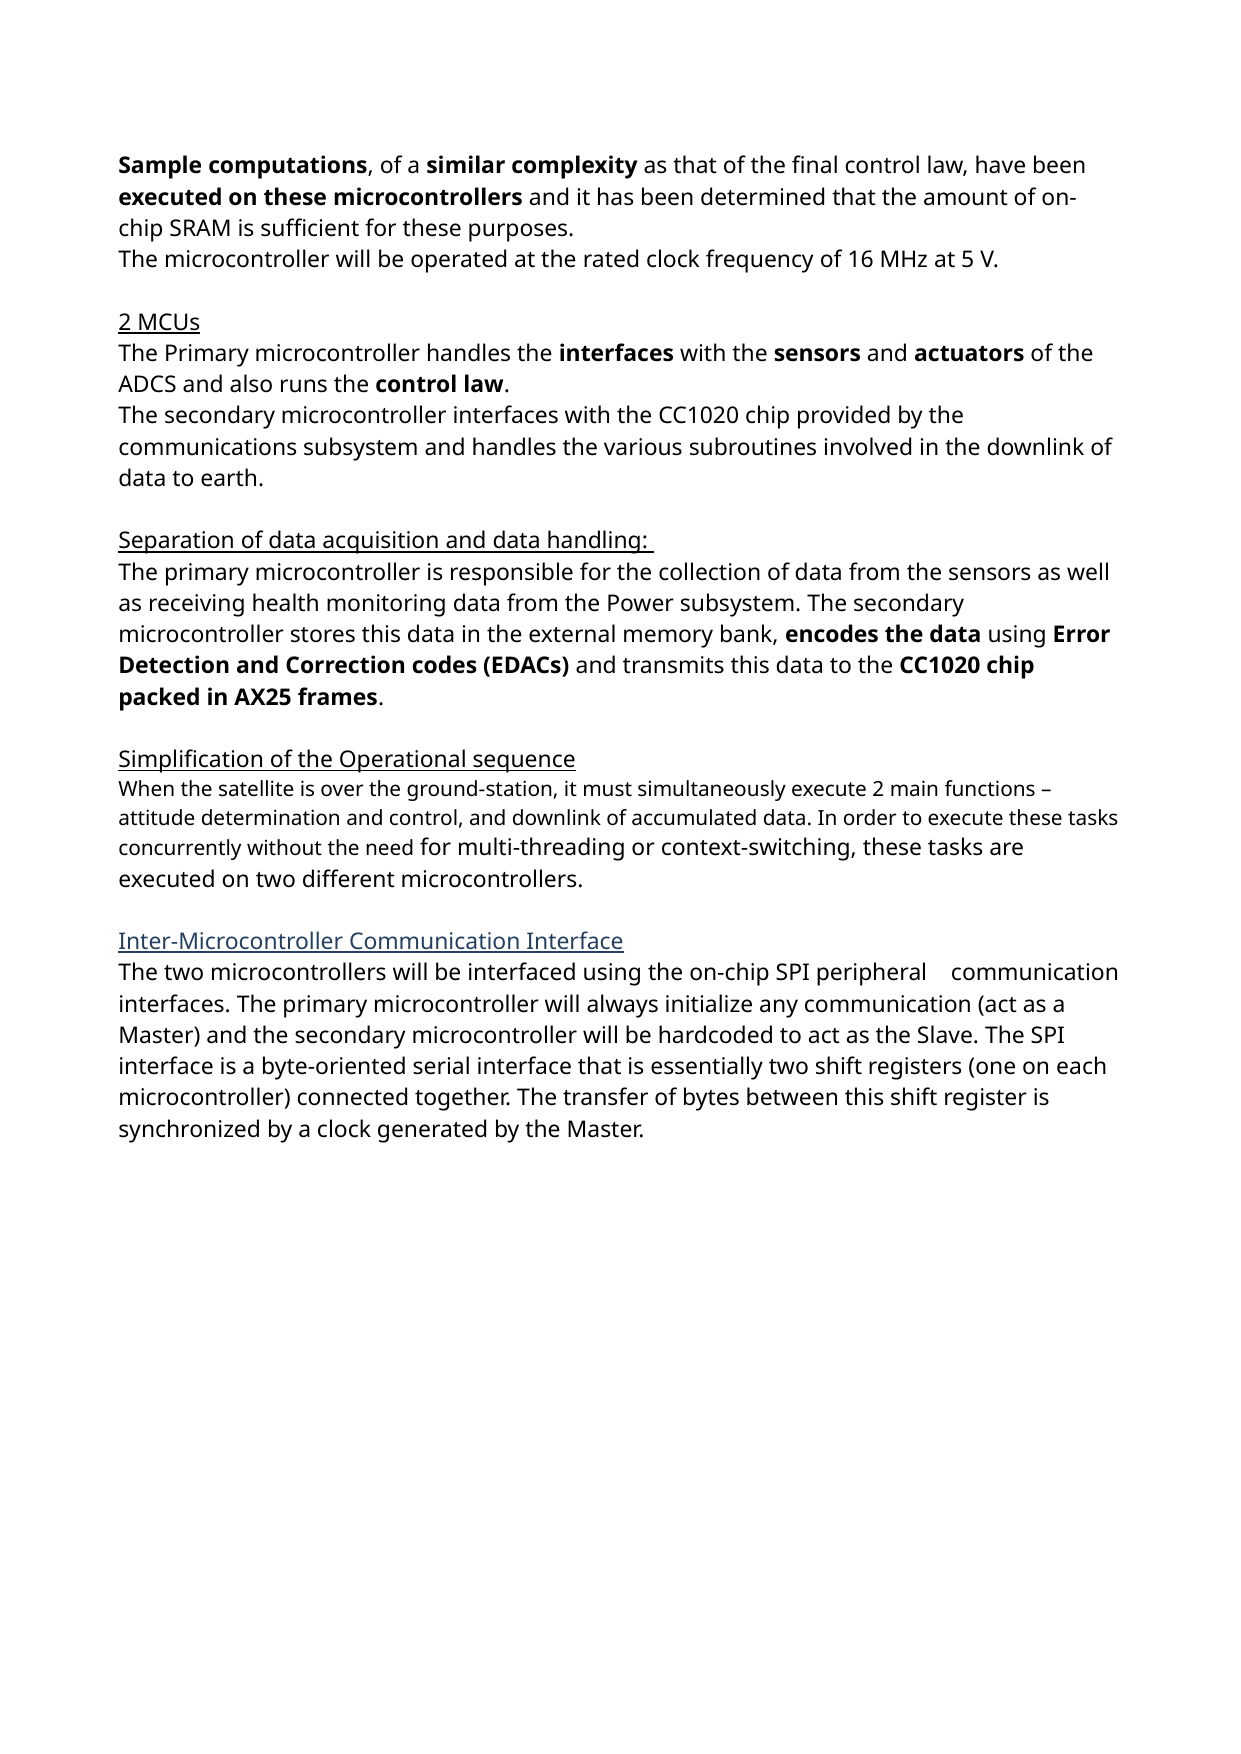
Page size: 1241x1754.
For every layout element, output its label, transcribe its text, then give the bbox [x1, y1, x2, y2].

text The primary microcontroller is responsible for the collection of data from the sensors as well as receiving health monitoring data from the Power subsystem. The secondary microcontroller stores this data in the external memory bank, encodes the data using Error Detection and Correction codes (EDACs) and transmits this data to the CC1020 chip packed in AX25 frames. [118, 556, 1122, 712]
text Simplification of the Operational sequence [118, 743, 1122, 774]
text The Primary microcontroller handles the interfaces with the sensors and actuators of the ADCS and also runs the control law. [118, 337, 1122, 399]
text The secondary microcontroller interfaces with the CC1020 chip provided by the communications subsystem and handles the various subroutines involved in the downlink of data to earth. [118, 399, 1122, 493]
text Separation of data acquisition and data handling: [118, 524, 1122, 556]
text The two microcontrollers will be interfaced using the on-chip SPI peripheral communication interfaces. The primary microcontroller will always initialize any communication (act as a Master) and the secondary microcontroller will be hardcoded to act as the Slave. The SPI interface is a byte-oriented serial interface that is essentially two shift registers (one on each microcontroller) connected together. The transfer of bytes between this shift register is synchronized by a clock generated by the Master. [118, 956, 1122, 1144]
text Inter-Microcontroller Communication Interface [118, 925, 1122, 956]
text When the satellite is over the ground-station, it must simultaneously execute 2 main functions – attitude determination and control, and downlink of accumulated data. In order to execute these tasks concurrently without the need for multi-threading or context-switching, these tasks are executed on two different microcontrollers. [118, 774, 1122, 894]
text The microcontroller will be operated at the rated clock frequency of 16 MHz at 5 V. [118, 243, 1122, 274]
text Sample computations, of a similar complexity as that of the final control law, have been executed on these microcontrollers and it has been determined that the amount of on-chip SRAM is sufficient for these purposes. [118, 149, 1122, 243]
text 2 MCUs [118, 306, 1122, 337]
